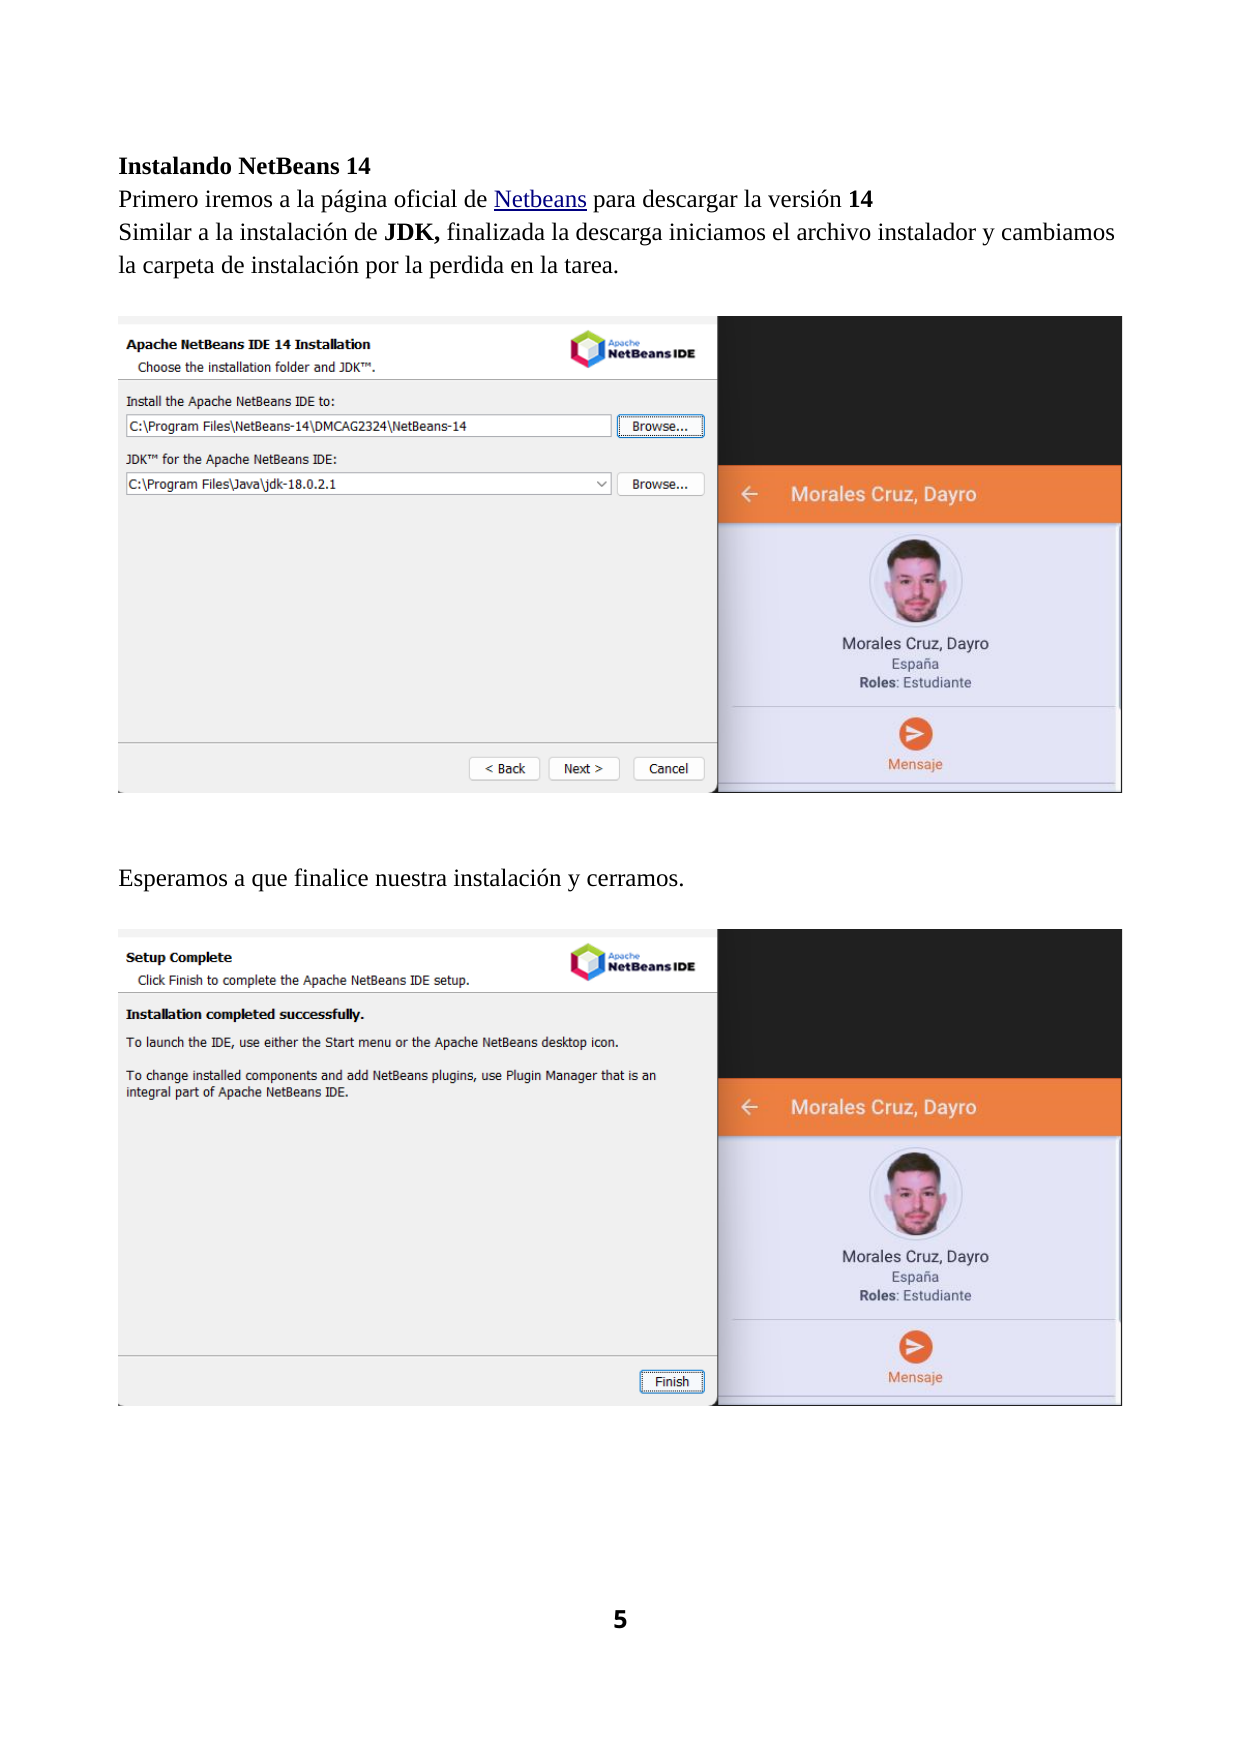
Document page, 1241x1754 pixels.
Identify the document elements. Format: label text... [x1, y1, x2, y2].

picture [118, 929, 1123, 1406]
picture [118, 316, 1123, 793]
text Instalando NetBeans 14 [118, 151, 1122, 180]
text Esperamos a que finalice nuestra instalación y cerramos. [118, 863, 1122, 892]
text Primero iremos a la página oficial de Netbeans para descargar la versión 14 [118, 184, 1122, 213]
text Similar a la instalación de JDK, finalizada la descarga iniciamos el archivo instalador y cambiamos la carpeta de instalación por la perdida en la tarea. [118, 217, 1122, 279]
